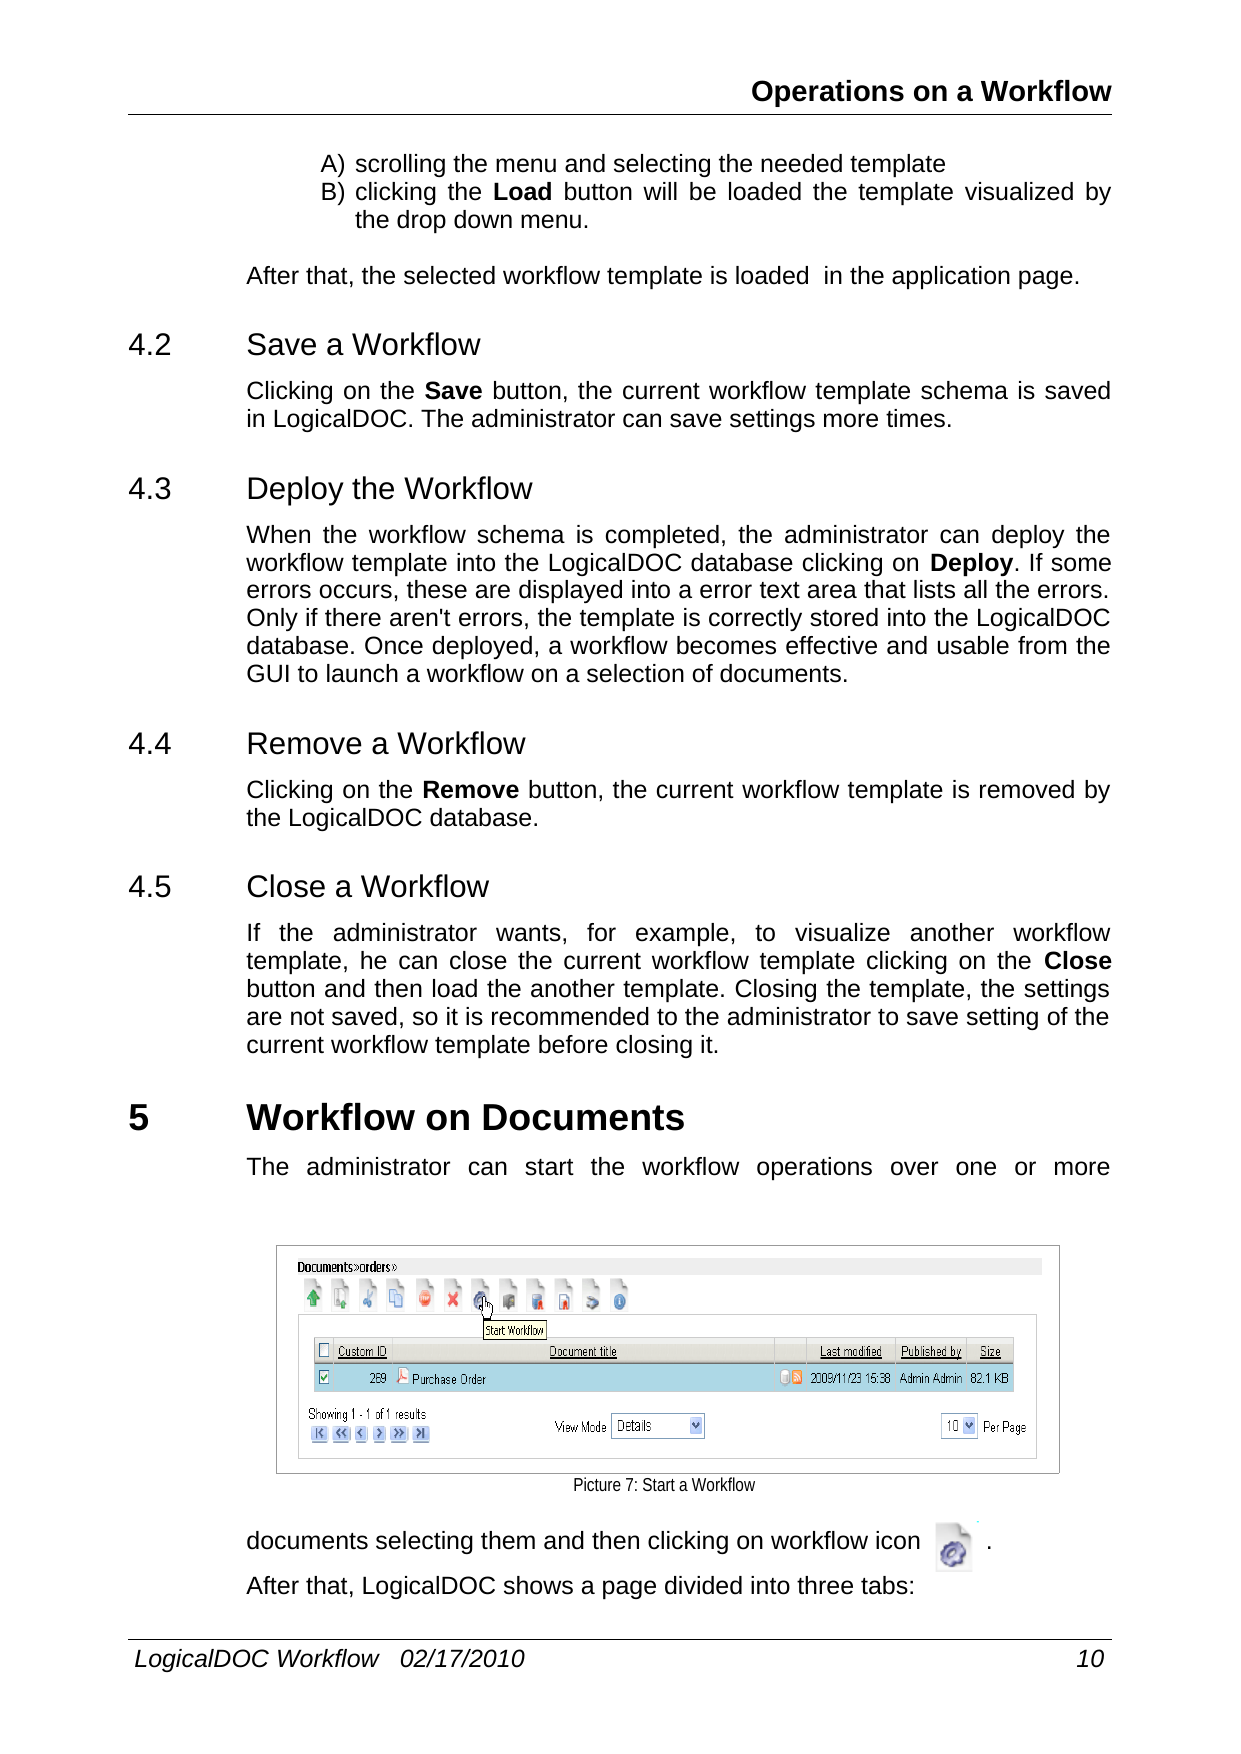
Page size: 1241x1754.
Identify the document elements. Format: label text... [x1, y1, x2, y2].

text Clicking on the Save button, the current workflow template schema is saved in LogicalDOC. The administrator can save settings more times. [246, 377, 1112, 433]
subtitle Save a Workflow [128, 327, 1112, 362]
subtitle Workflow on Documents [128, 1096, 1112, 1138]
text If the administrator wants, for example, to visualize another workflow template, he can close the current workflow template clicking on the Close button and then load the another template. Closing the template, the settings are not saved, so it is recommended to the administrator to save setting of the current workflow template before closing it. [246, 919, 1112, 1058]
text After that, LogicalDOC shows a page divided into three tabs: [246, 1572, 1112, 1599]
subtitle Remove a Workflow [128, 726, 1112, 761]
text Picture 7: Start a Workflow [276, 1474, 1057, 1496]
text When the workflow schema is completed, the administrator can deploy the workflow template into the LogicalDOC database clicking on Deploy. If some errors occurs, these are displayed into a error text area that lists all the errors. Only if there aren't errors, the template is correctly stored into the LogicalDOC database. Once deployed, a workflow becomes effective and usable from the GUI to launch a workflow on a selection of documents. [246, 520, 1112, 688]
text After that, the selected workflow template is loaded in the application page. [246, 262, 1112, 289]
picture [928, 1521, 979, 1572]
list clicking the Load button will be loaded the template visualized by the drop down menu. [320, 178, 1112, 234]
text Clicking on the Remove button, the current workflow template is removed by the LogicalDOC database. [246, 775, 1112, 831]
list scrolling the menu and selecting the needed template [320, 150, 1112, 178]
subtitle Close a Workflow [128, 869, 1112, 904]
subtitle Deploy the Workflow [128, 471, 1112, 506]
text The administrator can start the workflow operations over one or more documents selecting them and then clicking on workflow icon . [246, 1153, 1112, 1572]
